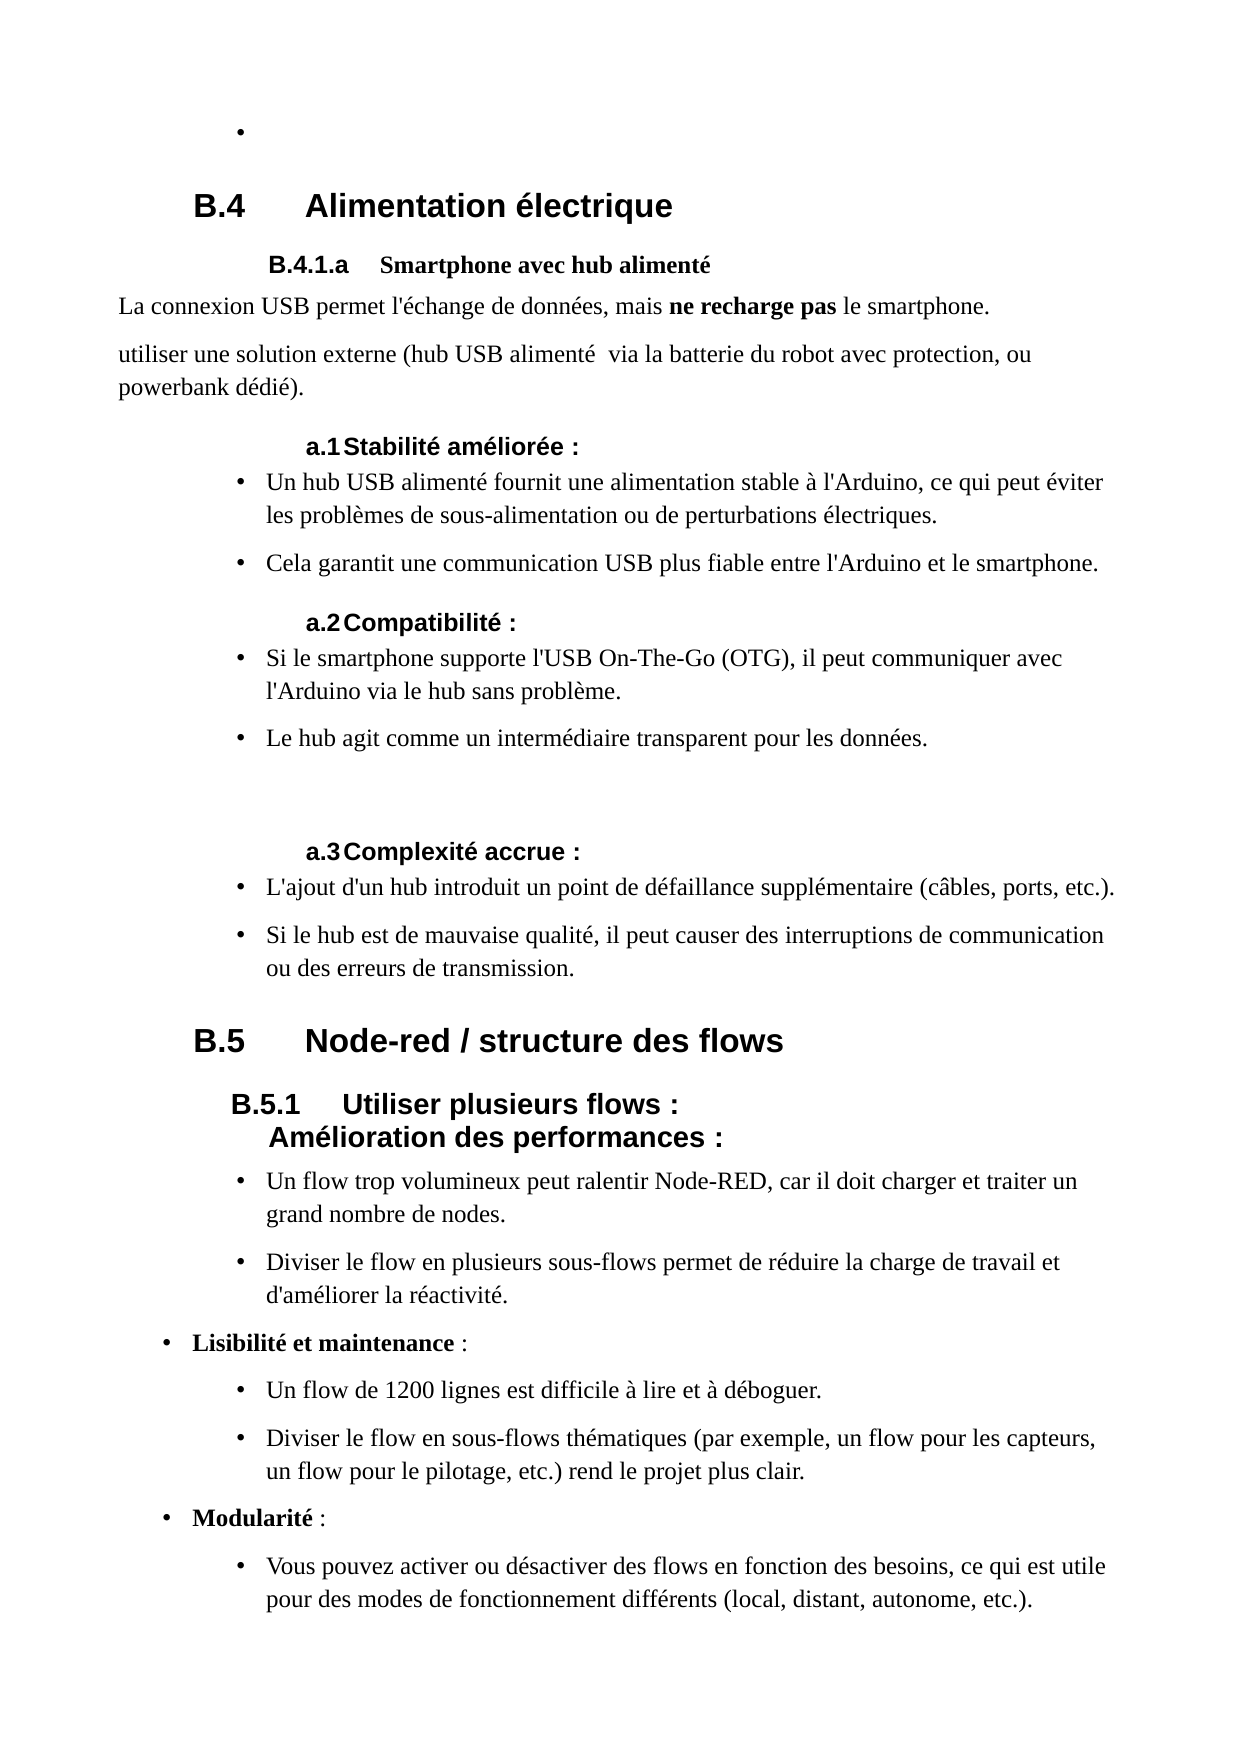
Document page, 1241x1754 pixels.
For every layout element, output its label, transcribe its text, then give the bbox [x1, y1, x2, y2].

list Un flow de 1200 lignes est difficile à lire et à déboguer. [236, 1375, 1122, 1404]
subtitle Alimentation électrique [193, 187, 1122, 225]
subtitle Node-red / structure des flows [193, 1021, 1122, 1060]
list Lisibilité et maintenance : [162, 1328, 1122, 1356]
text La connexion USB permet l'échange de données, mais ne recharge pas le smartphone. [118, 291, 1122, 320]
list Cela garantit une communication USB plus fiable entre l'Arduino et le smartphone. [236, 548, 1122, 576]
list Le hub agit comme un intermédiaire transparent pour les données. [236, 723, 1122, 752]
list L'ajout d'un hub introduit un point de défaillance supplémentaire (câbles, ports, etc.). [236, 872, 1122, 901]
subtitle Smartphone avec hub alimenté [268, 250, 1122, 279]
list Modularité : [162, 1503, 1122, 1532]
subtitle Utiliser plusieurs flows : Amélioration des performances : [231, 1087, 1122, 1154]
subtitle Stabilité améliorée : [306, 432, 1122, 461]
list Un hub USB alimenté fournit une alimentation stable à l'Arduino, ce qui peut éviter les problèmes de sous-alimentation ou de perturbations électriques. [236, 467, 1122, 529]
list Diviser le flow en sous-flows thématiques (par exemple, un flow pour les capteurs, un flow pour le pilotage, etc.) rend le projet plus clair. [236, 1423, 1122, 1485]
subtitle Compatibilité : [306, 608, 1122, 637]
text utiliser une solution externe (hub USB alimenté via la batterie du robot avec protection, ou powerbank dédié). [118, 339, 1122, 401]
list Un flow trop volumineux peut ralentir Node-RED, car il doit charger et traiter un grand nombre de nodes. [236, 1166, 1122, 1228]
list Si le smartphone supporte l'USB On-The-Go (OTG), il peut communiquer avec l'Arduino via le hub sans problème. [236, 643, 1122, 704]
list Si le hub est de mauvaise qualité, il peut causer des interruptions de communication ou des erreurs de transmission. [236, 920, 1122, 982]
list Vous pouvez activer ou désactiver des flows en fonction des besoins, ce qui est utile pour des modes de fonctionnement différents (local, distant, autonome, etc.). [236, 1551, 1122, 1613]
list Diviser le flow en plusieurs sous-flows permet de réduire la charge de travail et d'améliorer la réactivité. [236, 1247, 1122, 1309]
subtitle Complexité accrue : [306, 837, 1122, 866]
